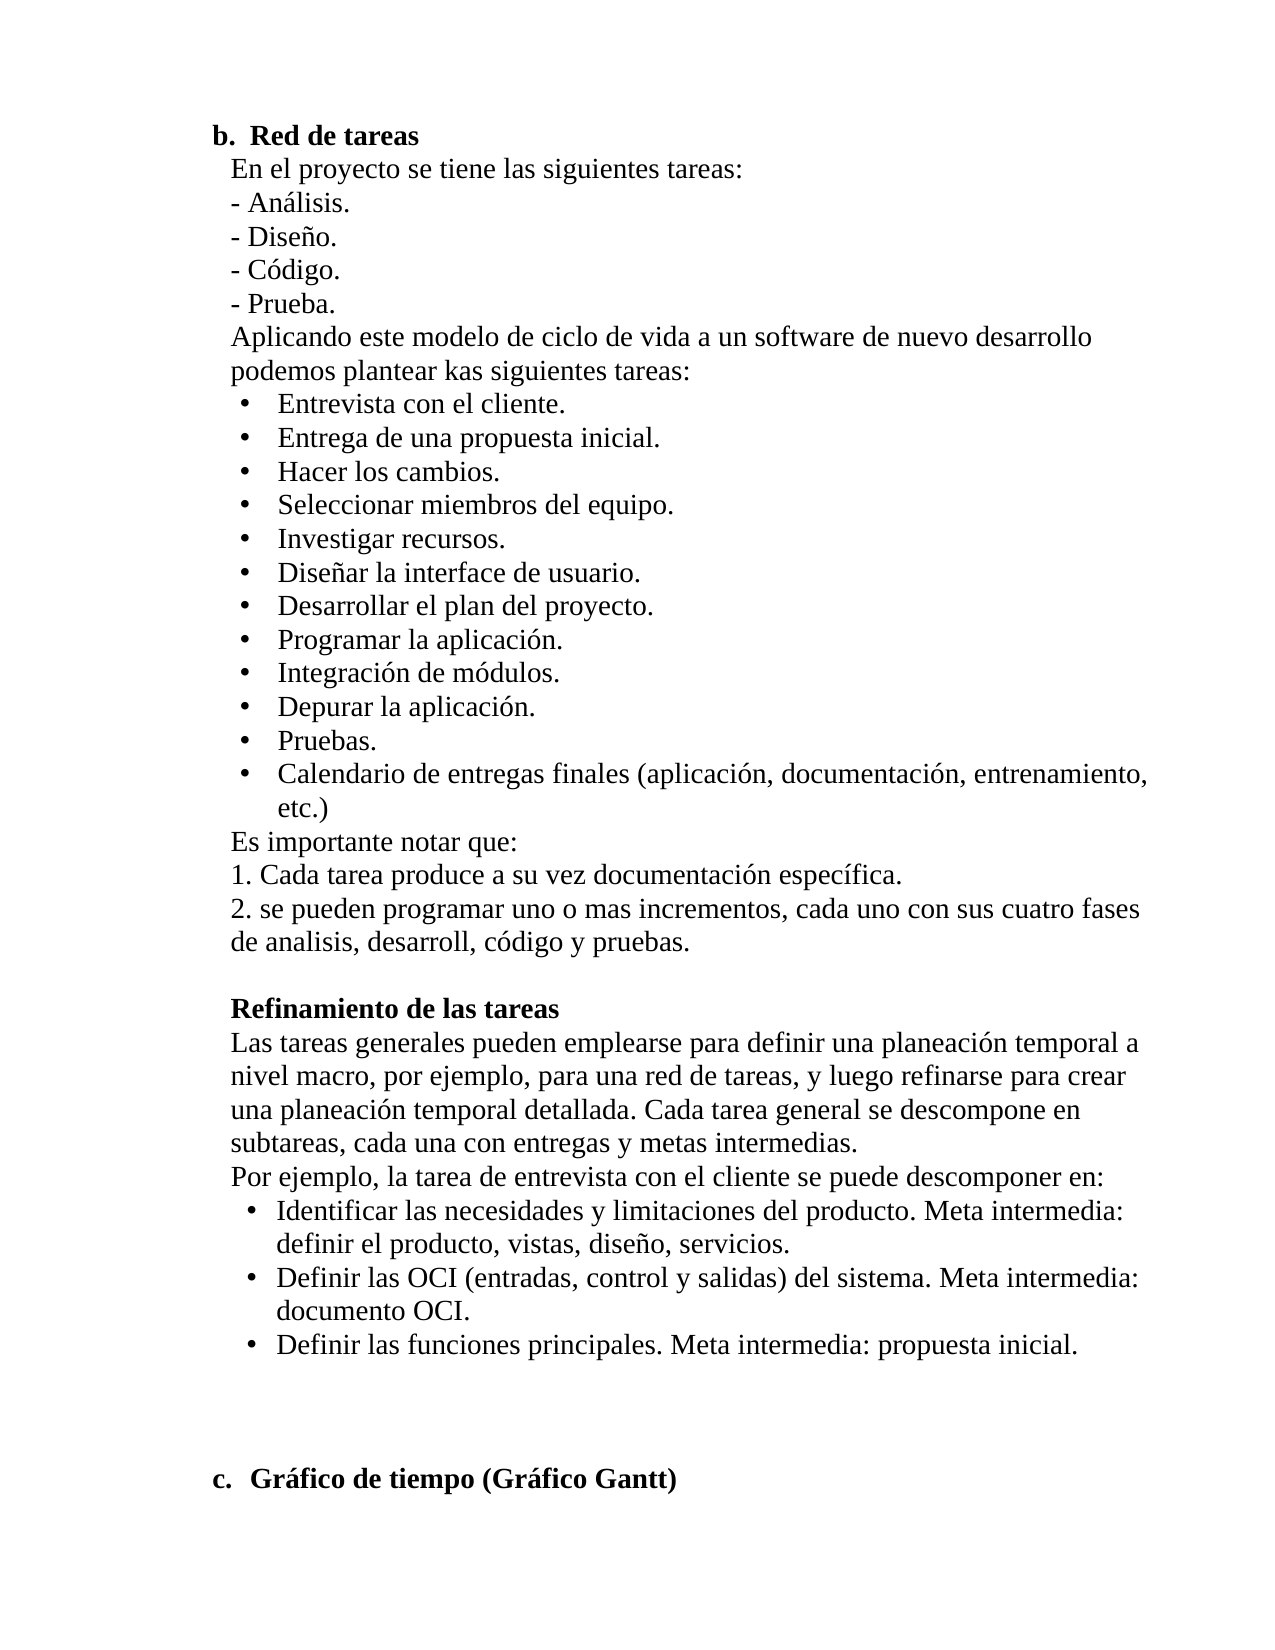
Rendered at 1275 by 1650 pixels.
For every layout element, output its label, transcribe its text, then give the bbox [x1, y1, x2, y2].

list Investigar recursos. [240, 521, 1157, 555]
list Refinamiento de las tareas [212, 991, 1157, 1025]
list Es importante notar que: [212, 824, 1157, 857]
list Programar la aplicación. [240, 622, 1157, 656]
list Entrevista con el cliente. [240, 386, 1157, 420]
list Definir las funciones principales. Meta intermedia: propuesta inicial. [247, 1327, 1157, 1361]
list Integración de módulos. [240, 656, 1157, 689]
list Aplicando este modelo de ciclo de vida a un software de nuevo desarrollo podemos plantear kas siguientes tareas: [212, 319, 1157, 386]
list - Código. [212, 252, 1157, 286]
list Definir las OCI (entradas, control y salidas) del sistema. Meta intermedia: documento OCI. [247, 1260, 1157, 1327]
list Pruebas. [240, 723, 1157, 757]
list Red de tareas [212, 118, 1157, 152]
list Entrega de una propuesta inicial. [240, 420, 1157, 454]
list - Diseño. [212, 219, 1157, 252]
list Diseñar la interface de usuario. [240, 555, 1157, 588]
list 1. Cada tarea produce a su vez documentación específica. [212, 857, 1157, 891]
list Seleccionar miembros del equipo. [240, 487, 1157, 521]
list Depurar la aplicación. [240, 689, 1157, 723]
list - Prueba. [212, 286, 1157, 319]
list En el proyecto se tiene las siguientes tareas: [212, 152, 1157, 185]
list Desarrollar el plan del proyecto. [240, 588, 1157, 622]
list - Análisis. [212, 185, 1157, 219]
list Calendario de entregas finales (aplicación, documentación, entrenamiento, etc.) [240, 757, 1157, 824]
list Hacer los cambios. [240, 454, 1157, 487]
text Por ejemplo, la tarea de entrevista con el cliente se puede descomponer en: [231, 1159, 1157, 1193]
list 2. se pueden programar uno o mas incrementos, cada uno con sus cuatro fases de analisis, desarroll, código y pruebas. [212, 891, 1157, 958]
list Identificar las necesidades y limitaciones del producto. Meta intermedia: definir el producto, vistas, diseño, servicios. [247, 1193, 1157, 1260]
list Gráfico de tiempo (Gráfico Gantt) [212, 1461, 1157, 1495]
list Las tareas generales pueden emplearse para definir una planeación temporal a nivel macro, por ejemplo, para una red de tareas, y luego refinarse para crear una planeación temporal detallada. Cada tarea general se descompone en subtareas, cada una con entregas y metas intermedias. [212, 1025, 1157, 1159]
